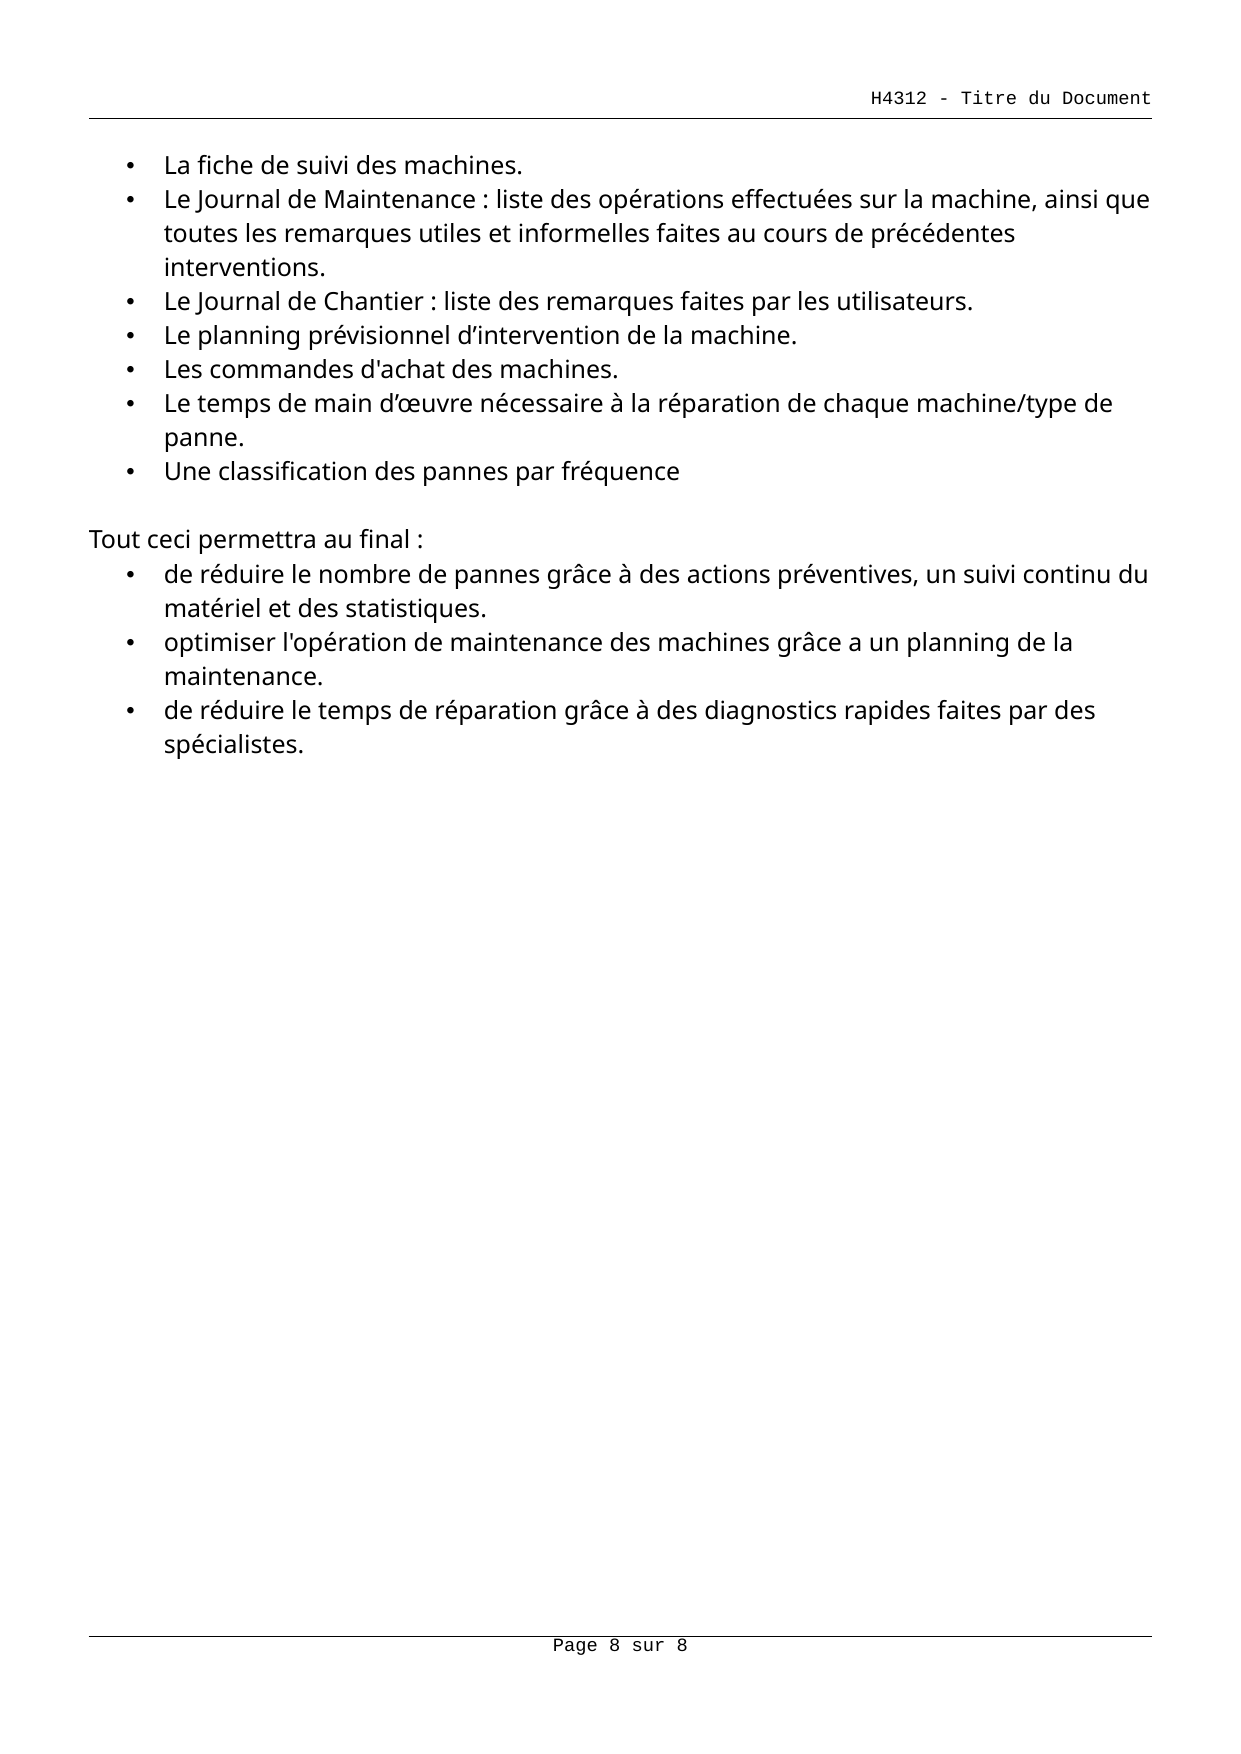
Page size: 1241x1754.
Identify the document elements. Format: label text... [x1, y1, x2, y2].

list Le Journal de Chantier : liste des remarques faites par les utilisateurs. [126, 284, 1152, 318]
list Le planning prévisionnel d’intervention de la machine. [126, 318, 1152, 352]
list de réduire le temps de réparation grâce à des diagnostics rapides faites par des spécialistes. [126, 692, 1152, 761]
list Une classification des pannes par fréquence [126, 454, 1152, 488]
list de réduire le nombre de pannes grâce à des actions préventives, un suivi continu du matériel et des statistiques. [126, 556, 1152, 624]
list Les commandes d'achat des machines. [126, 352, 1152, 386]
list optimiser l'opération de maintenance des machines grâce a un planning de la maintenance. [126, 624, 1152, 692]
list Le Journal de Maintenance : liste des opérations effectuées sur la machine, ainsi que toutes les remarques utiles et informelles faites au cours de précédentes interventions. [126, 182, 1152, 284]
list La fiche de suivi des machines. [126, 147, 1152, 182]
list Le temps de main d’œuvre nécessaire à la réparation de chaque machine/type de panne. [126, 386, 1152, 454]
text Tout ceci permettra au final : [88, 522, 1152, 556]
